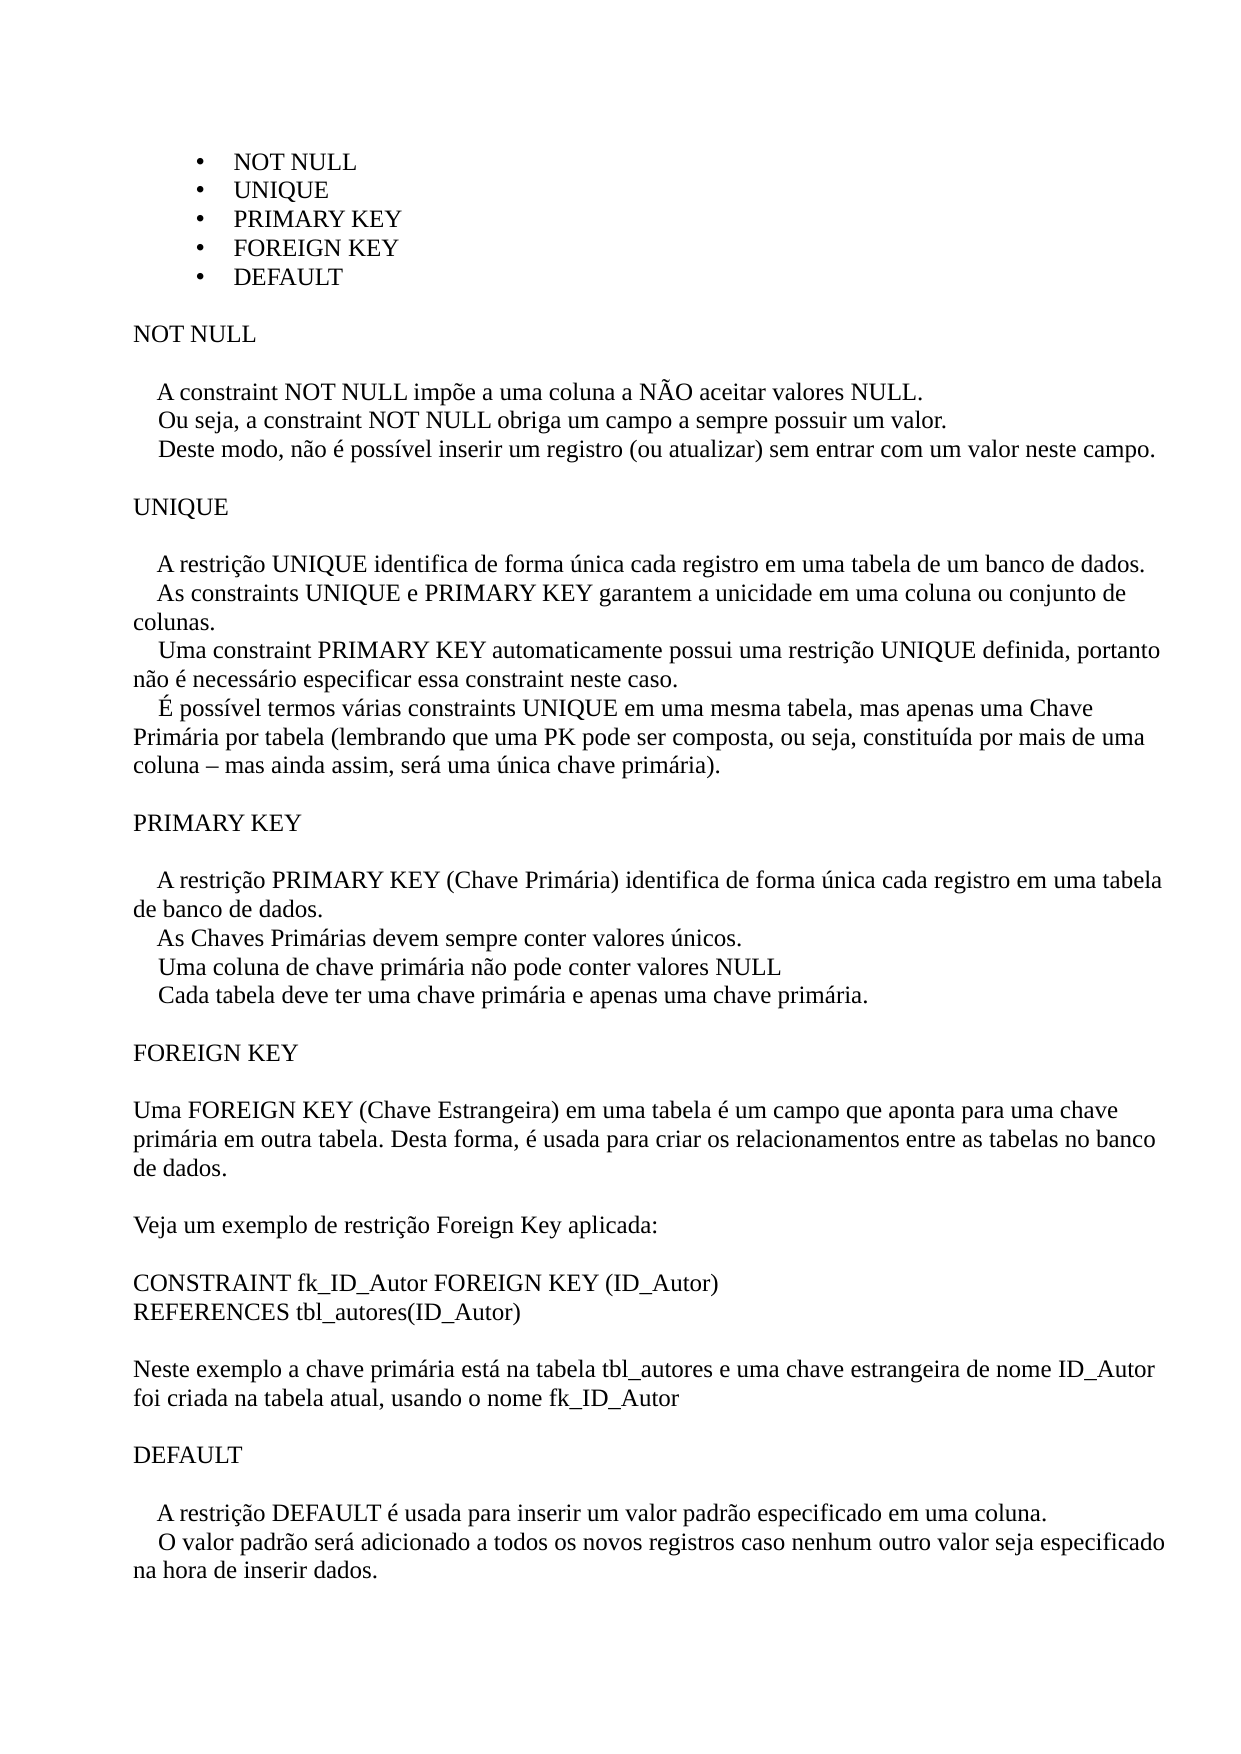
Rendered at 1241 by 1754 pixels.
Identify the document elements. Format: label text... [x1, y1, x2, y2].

text DEFAULT [133, 1441, 1185, 1469]
text PRIMARY KEY [133, 808, 1185, 837]
text As Chaves Primárias devem sempre conter valores únicos. [133, 923, 1185, 952]
text A restrição PRIMARY KEY (Chave Primária) identifica de forma única cada registro em uma tabela de banco de dados. [133, 866, 1185, 923]
list UNIQUE [196, 176, 1122, 204]
text Deste modo, não é possível inserir um registro (ou atualizar) sem entrar com um valor neste campo. [133, 434, 1185, 463]
text CONSTRAINT fk_ID_Autor FOREIGN KEY (ID_Autor) [133, 1268, 1185, 1297]
text Neste exemplo a chave primária está na tabela tbl_autores e uma chave estrangeira de nome ID_Autor foi criada na tabela atual, usando o nome fk_ID_Autor [133, 1354, 1185, 1412]
text O valor padrão será adicionado a todos os novos registros caso nenhum outro valor seja especificado na hora de inserir dados. [133, 1527, 1185, 1584]
text A restrição UNIQUE identifica de forma única cada registro em uma tabela de um banco de dados. [133, 549, 1185, 578]
text NOT NULL [133, 319, 1185, 348]
text A restrição DEFAULT é usada para inserir um valor padrão especificado em uma coluna. [133, 1498, 1185, 1527]
text Uma FOREIGN KEY (Chave Estrangeira) em uma tabela é um campo que aponta para uma chave primária em outra tabela. Desta forma, é usada para criar os relacionamentos entre as tabelas no banco de dados. [133, 1096, 1185, 1182]
text UNIQUE [133, 492, 1185, 521]
list NOT NULL [196, 147, 1122, 176]
text A constraint NOT NULL impõe a uma coluna a NÃO aceitar valores NULL. [133, 377, 1185, 406]
list FOREIGN KEY [196, 233, 1122, 262]
text Ou seja, a constraint NOT NULL obriga um campo a sempre possuir um valor. [133, 406, 1185, 434]
text Cada tabela deve ter uma chave primária e apenas uma chave primária. [133, 981, 1185, 1009]
list PRIMARY KEY [196, 204, 1122, 233]
text É possível termos várias constraints UNIQUE em uma mesma tabela, mas apenas uma Chave Primária por tabela (lembrando que uma PK pode ser composta, ou seja, constituída por mais de uma coluna – mas ainda assim, será uma única chave primária). [133, 693, 1185, 779]
text Uma coluna de chave primária não pode conter valores NULL [133, 952, 1185, 981]
text Uma constraint PRIMARY KEY automaticamente possui uma restrição UNIQUE definida, portanto não é necessário especificar essa constraint neste caso. [133, 636, 1185, 693]
text REFERENCES tbl_autores(ID_Autor) [133, 1297, 1185, 1326]
text Veja um exemplo de restrição Foreign Key aplicada: [133, 1211, 1185, 1239]
text As constraints UNIQUE e PRIMARY KEY garantem a unicidade em uma coluna ou conjunto de colunas. [133, 578, 1185, 636]
text FOREIGN KEY [133, 1038, 1185, 1067]
list DEFAULT [196, 262, 1122, 291]
